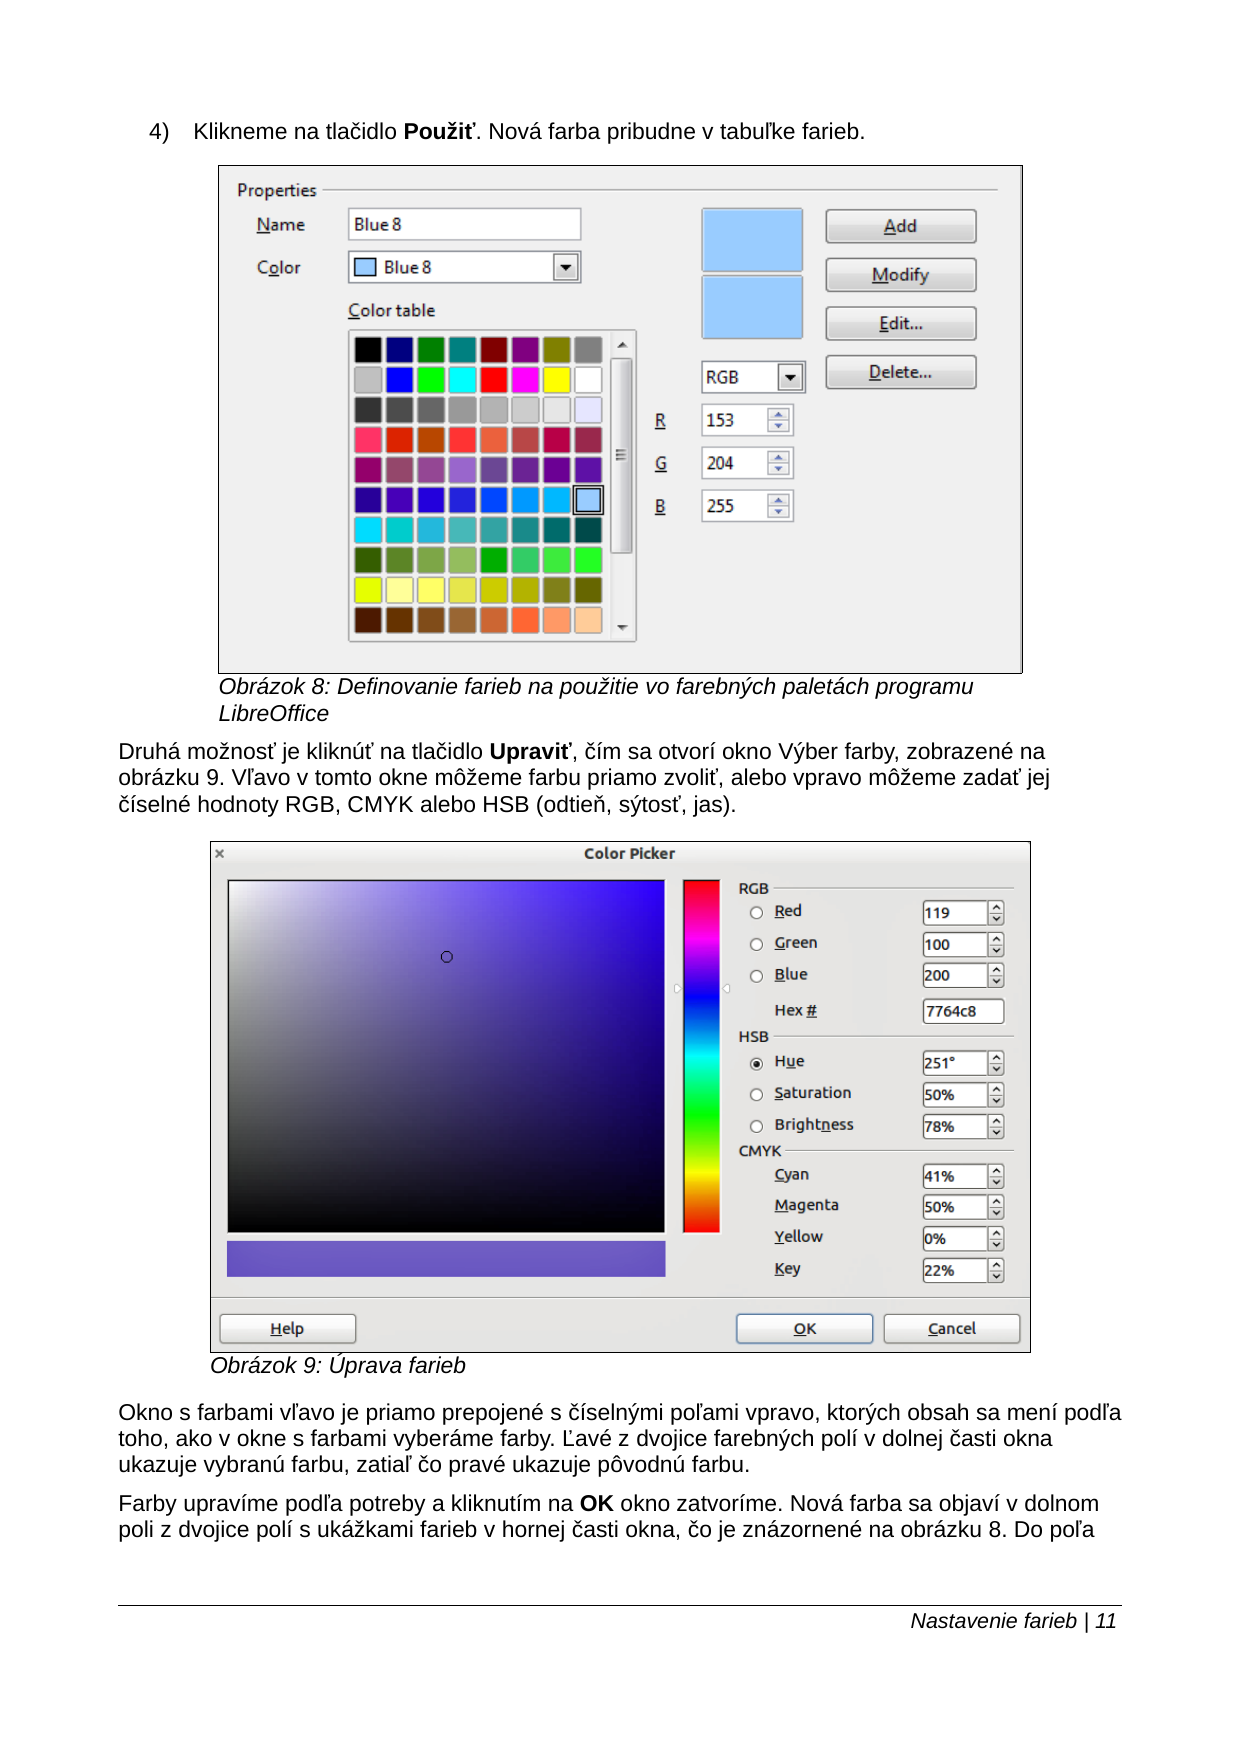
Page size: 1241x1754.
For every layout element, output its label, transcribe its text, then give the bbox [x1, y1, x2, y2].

text Farby upravíme podľa potreby a kliknutím na OK okno zatvoríme. Nová farba sa objaví v dolnom poli z dvojice polí s ukážkami farieb v hornej časti okna, čo je znázornené na obrázku 8. Do poľa [118, 1490, 1122, 1543]
list Klikneme na tlačidlo Použiť. Nová farba pribudne v tabuľke farieb. [169, 118, 1122, 144]
picture [219, 166, 1022, 673]
text Obrázok 9: Úprava farieb [210, 1353, 1031, 1378]
text Okno s farbami vľavo je priamo prepojené s číselnými poľami vpravo, ktorých obsah sa mení podľa toho, ako v okne s farbami vyberáme farby. Ľavé z dvojice farebných polí v dolnej časti okna ukazuje vybranú farbu, zatiaľ čo pravé ukazuje pôvodnú farbu. [118, 1398, 1122, 1477]
picture [211, 842, 1030, 1352]
text Druhá možnosť je kliknúť na tlačidlo Upraviť, čím sa otvorí okno Výber farby, zobrazené na obrázku 9. Vľavo v tomto okne môžeme farbu priamo zvoliť, alebo vpravo môžeme zadať jej číselné hodnoty RGB, CMYK alebo HSB (odtieň, sýtosť, jas). [118, 738, 1122, 817]
text Obrázok 8: Definovanie farieb na použitie vo farebných paletách programu LibreOffice [218, 674, 1022, 726]
